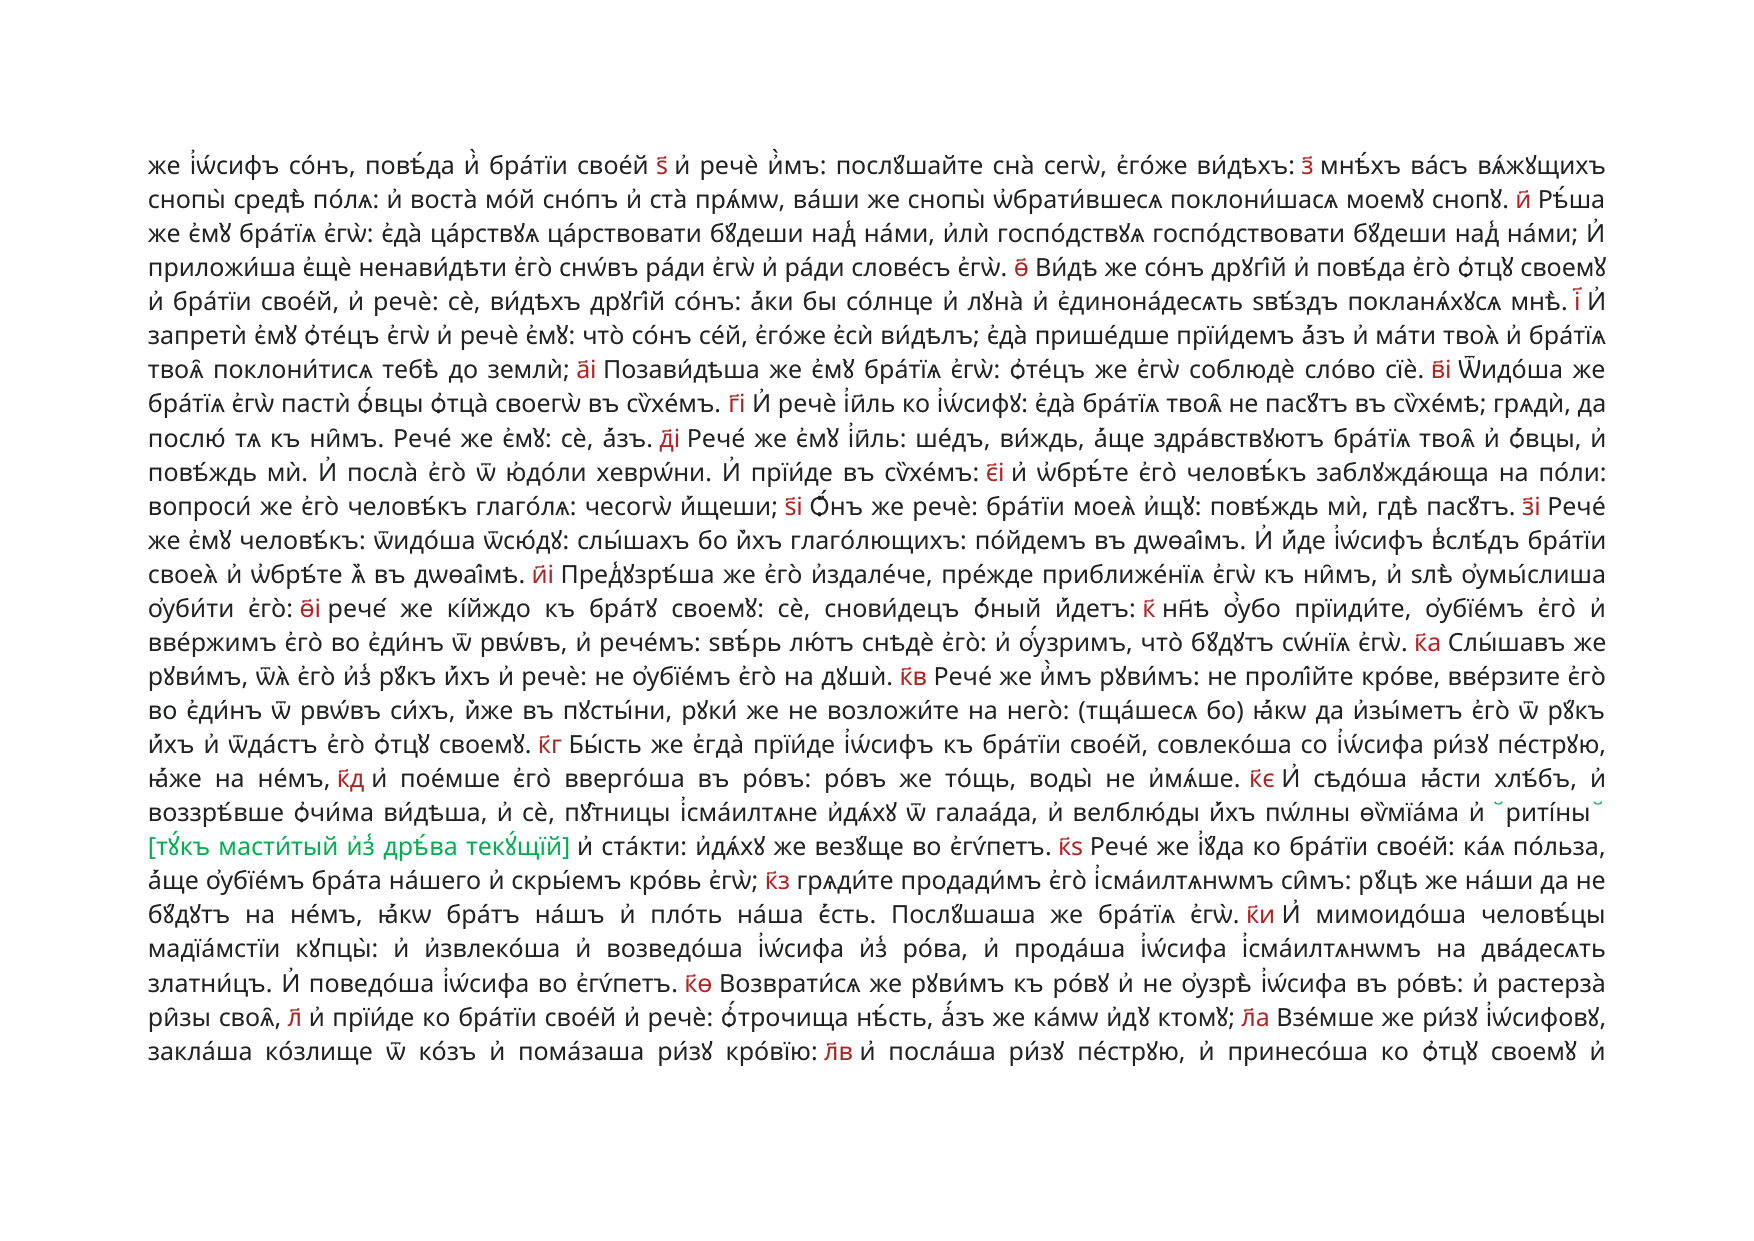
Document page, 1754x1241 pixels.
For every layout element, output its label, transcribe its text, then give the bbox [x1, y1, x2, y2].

text же і҆ѡ́сифъ со́нъ, повѣ́да и҆̀ бра́тїи свое́й ѕ҃ и҆ речѐ и҆̀мъ: послꙋ́шайте сна̀ сегѡ̀, є҆го́же ви́дѣхъ: з҃ мнѣ́хъ ва́съ вѧ́жꙋщихъ снопы̀ средѣ̀ по́лѧ: и҆ воста̀ мо́й сно́пъ и҆ ста̀ прѧ́мѡ, ва́ши же снопы̀ ѡ҆брати́вшесѧ поклони́шасѧ моемꙋ̀ снопꙋ̀. и҃ Рѣ́ша же є҆мꙋ̀ бра́тїѧ є҆гѡ̀: є҆да̀ ца́рствꙋѧ ца́рствовати бꙋ́деши над̾ на́ми, и҆лѝ госпо́дствꙋѧ госпо́дствовати бꙋ́деши над̾ на́ми; И҆ приложи́ша є҆щѐ ненави́дѣти є҆го̀ снѡ́въ ра́ди є҆гѡ̀ и҆ ра́ди слове́съ є҆гѡ̀. ѳ҃ Ви́дѣ же со́нъ дрꙋгі́й и҆ повѣ́да є҆го̀ ѻ҆тцꙋ̀ своемꙋ̀ и҆ бра́тїи свое́й, и҆ речѐ: сѐ, ви́дѣхъ дрꙋгі́й со́нъ: а҆́ки бы со́лнце и҆ лꙋна̀ и҆ є҆динона́десѧть ѕвѣ́здъ покланѧ́хꙋсѧ мнѣ̀. і҃ И҆ запретѝ є҆мꙋ̀ ѻ҆те́цъ є҆гѡ̀ и҆ речѐ є҆мꙋ̀: что̀ со́нъ се́й, є҆го́же є҆сѝ ви́дѣлъ; є҆да̀ прише́дше прїи́демъ а҆́зъ и҆ ма́ти твоѧ̀ и҆ бра́тїѧ твоѧ̑ поклони́тисѧ тебѣ̀ до землѝ; а҃і Позави́дѣша же є҆мꙋ̀ бра́тїѧ є҆гѡ̀: ѻ҆те́цъ же є҆гѡ̀ соблюдѐ сло́во сїѐ. в҃і Ѿидо́ша же бра́тїѧ є҆гѡ̀ пастѝ ѻ҆́вцы ѻ҆тца̀ своегѡ̀ въ сѷхе́мъ. г҃і И҆ речѐ і҆и҃ль ко і҆ѡ́сифꙋ: є҆да̀ бра́тїѧ твоѧ̑ не пасꙋ́тъ въ сѷхе́мѣ; грѧдѝ, да послю́ тѧ къ ни̑мъ. Рече́ же є҆мꙋ̀: сѐ, а҆́зъ. д҃і Рече́ же є҆мꙋ̀ і҆и҃ль: ше́дъ, ви́ждь, а҆́ще здра́вствꙋютъ бра́тїѧ твоѧ̑ и҆ ѻ҆́вцы, и҆ повѣ́ждь мѝ. И҆ посла̀ є҆го̀ ѿ ю҆до́ли хеврѡ́ни. И҆ прїи́де въ сѷхе́мъ: є҃і и҆ ѡ҆брѣ́те є҆го̀ человѣ́къ заблꙋжда́юща на по́ли: вопроси́ же є҆го̀ человѣ́къ глаго́лѧ: чесогѡ̀ и҆́щеши; ѕ҃і Ѻ҆́нъ же речѐ: бра́тїи моеѧ̀ и҆щꙋ̀: повѣ́ждь мѝ, гдѣ̀ пасꙋ́тъ. з҃і Рече́ же є҆мꙋ̀ человѣ́къ: ѿидо́ша ѿсю́дꙋ: слы́шахъ бо и҆̀хъ глаго́лющихъ: по́йдемъ въ дѡѳаі́мъ. И҆ и҆́де і҆ѡ́сифъ в̾слѣ́дъ бра́тїи своеѧ̀ и҆ ѡ҆брѣ́те ѧ҆̀ въ дѡѳаі́мѣ. и҃і Пред̾ꙋзрѣ́ша же є҆го̀ и҆здале́че, пре́жде приближе́нїѧ є҆гѡ̀ къ ни̑мъ, и҆ ѕлѣ̀ ѹ҆мы́слиша ѹ҆би́ти є҆го̀: ѳ҃і рече́ же кі́йждо къ бра́тꙋ своемꙋ̀: сѐ, снови́децъ ѻ҆́ный и҆́детъ: к҃ нн҃ѣ ѹ҆̀бо прїиди́те, ѹ҆бїе́мъ є҆го̀ и҆ вве́ржимъ є҆го̀ во є҆ди́нъ ѿ рвѡ́въ, и҆ рече́мъ: ѕвѣ́рь лю́тъ снѣдѐ є҆го̀: и҆ ѹ҆́зримъ, что̀ бꙋ́дꙋтъ сѡ́нїѧ є҆гѡ̀. к҃а Слы́шавъ же рꙋви́мъ, ѿѧ̀ є҆го̀ и҆з̾ рꙋ́къ и҆́хъ и҆ речѐ: не ѹ҆бїе́мъ є҆го̀ на дꙋшѝ. к҃в Рече́ же и҆̀мъ рꙋви́мъ: не пролі́йте кро́ве, вве́рзите є҆го̀ во є҆ди́нъ ѿ рвѡ́въ си́хъ, и҆̀же въ пꙋсты́ни, рꙋки́ же не возложи́те на него̀: (тща́шесѧ бо) ꙗ҆́кѡ да и҆зы́метъ є҆го̀ ѿ рꙋ́къ и҆́хъ и҆ ѿда́стъ є҆го̀ ѻ҆тцꙋ̀ своемꙋ̀. к҃г Бы́сть же є҆гда̀ прїи́де і҆ѡ́сифъ къ бра́тїи свое́й, совлеко́ша со і҆ѡ́сифа ри́зꙋ пе́стрꙋю, ꙗ҆́же на не́мъ, к҃д и҆ пое́мше є҆го̀ вверго́ша въ ро́въ: ро́въ же то́щь, воды̀ не и҆мѧ́ше. к҃є И҆ сѣдо́ша ꙗ҆́сти хлѣ́бъ, и҆ воззрѣ́вше ѻ҆чи́ма ви́дѣша, и҆ сѐ, пꙋ̑тницы і҆сма́илтѧне и҆дѧ́хꙋ ѿ галаа́да, и҆ велблю́ды и҆́хъ пѡ́лны ѳѷмїа́ма и҆ ꙾риті́ны꙾ [тꙋ́къ масти́тый и҆з̾ дрѣ́ва текꙋ́щїй] и҆ ста́кти: и҆дѧ́хꙋ же везꙋ́ще во є҆гѵ́петъ. к҃ѕ Рече́ же і҆ꙋ́да ко бра́тїи свое́й: ка́ѧ по́льза, а҆́ще ѹ҆бїе́мъ бра́та на́шего и҆ скры́емъ кро́вь є҆гѡ̀; к҃з грѧди́те продади́мъ є҆го̀ і҆сма́илтѧнѡмъ си̑мъ: рꙋ́цѣ же на́ши да не бꙋ́дꙋтъ на не́мъ, ꙗ҆́кѡ бра́тъ на́шъ и҆ пло́ть на́ша є҆́сть. Послꙋ́шаша же бра́тїѧ є҆гѡ̀. к҃и И҆ мимоидо́ша человѣ́цы мадїа́мстїи кꙋпцы̀: и҆ и҆звлеко́ша и҆ возведо́ша і҆ѡ́сифа и҆з̾ ро́ва, и҆ прода́ша і҆ѡ́сифа і҆сма́илтѧнѡмъ на два́десѧть златни́цъ. И҆ поведо́ша і҆ѡ́сифа во є҆гѵ́петъ. к҃ѳ Возврати́сѧ же рꙋви́мъ къ ро́вꙋ и҆ не ѹ҆зрѣ̀ і҆ѡ́сифа въ ро́вѣ: и҆ растерза̀ ри̑зы своѧ̑, л҃ и҆ прїи́де ко бра́тїи свое́й и҆ речѐ: ѻ҆́трочища нѣ́сть, а҆́зъ же ка́мѡ и҆дꙋ̀ ктомꙋ̀; л҃а Взе́мше же ри́зꙋ і҆ѡ́сифовꙋ, закла́ша ко́злище ѿ ко́зъ и҆ пома́заша ри́зꙋ кро́вїю: л҃в и҆ посла́ша ри́зꙋ пе́стрꙋю, и҆ принесо́ша ко ѻ҆тцꙋ̀ своемꙋ̀ и҆ [148, 148, 1606, 1067]
